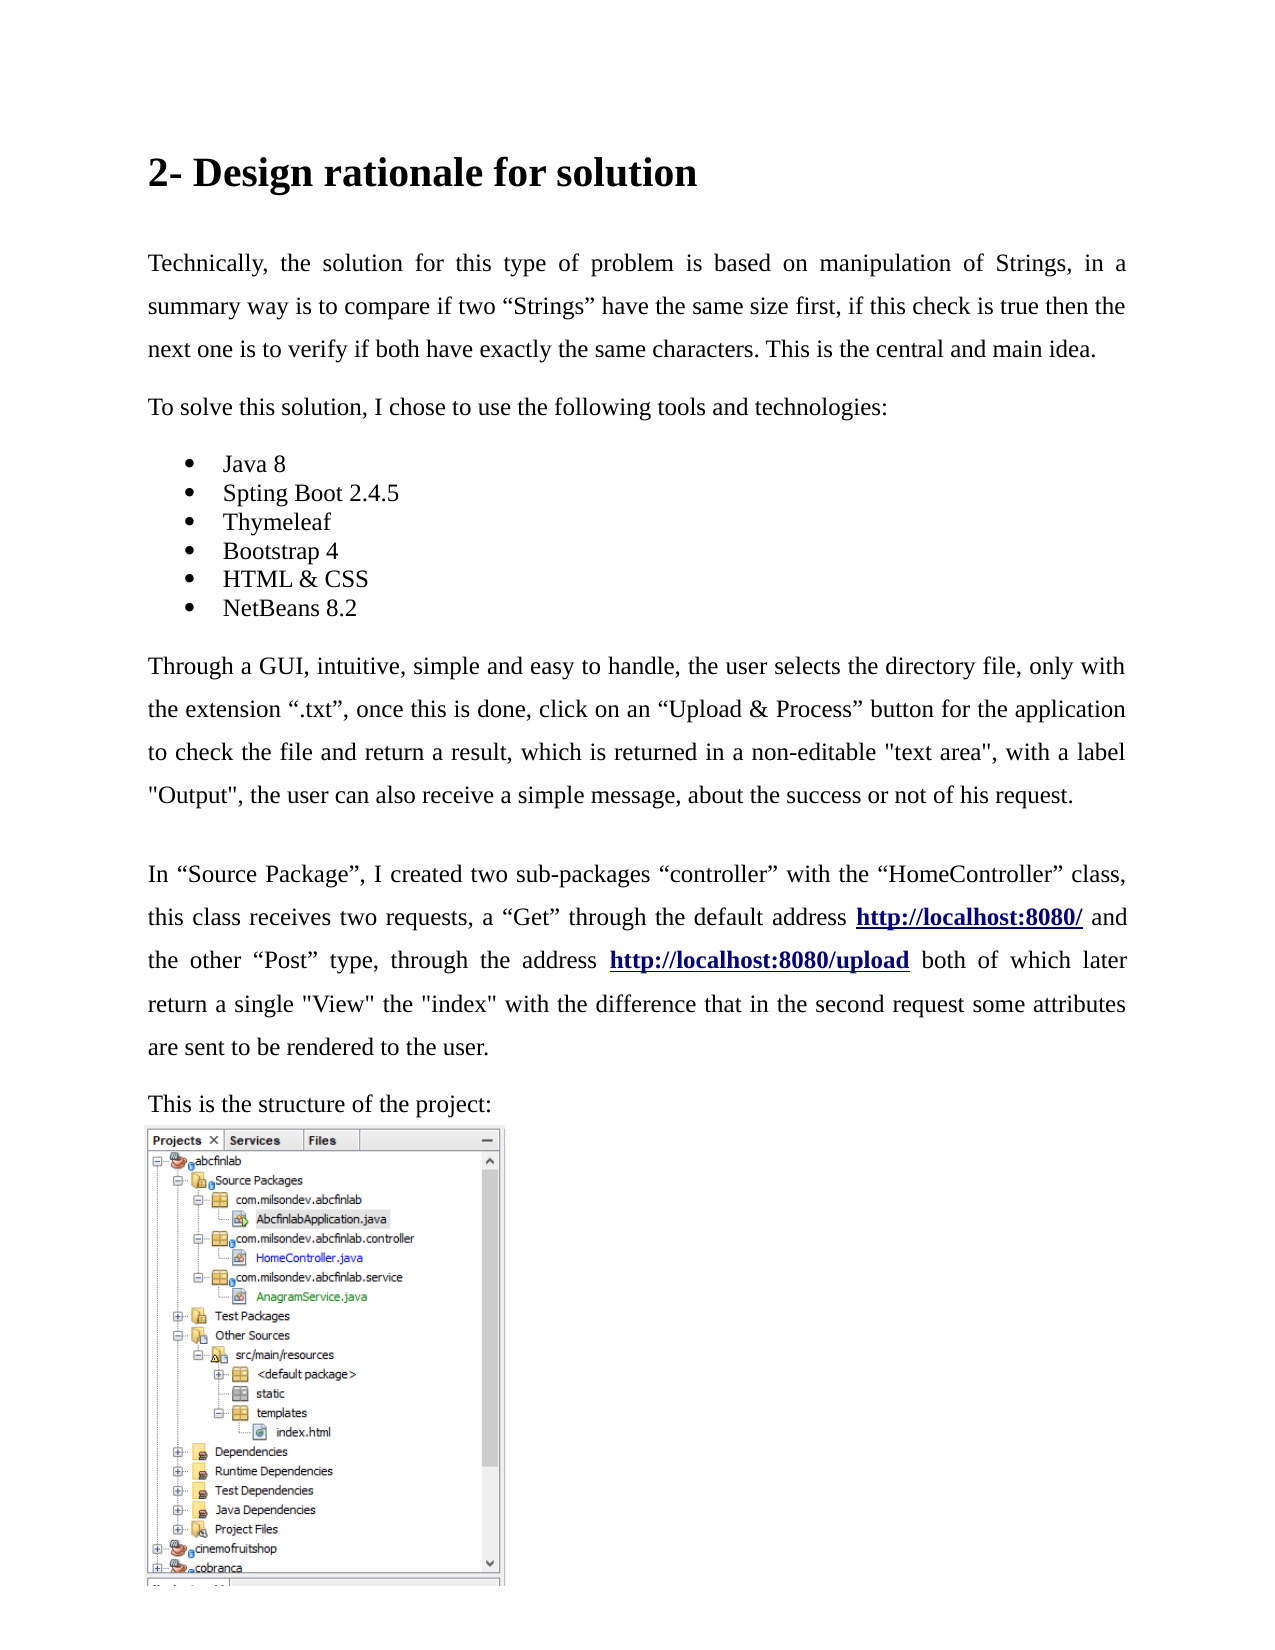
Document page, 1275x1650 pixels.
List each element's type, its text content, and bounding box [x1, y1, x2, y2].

list Thymeleaf [185, 507, 1127, 536]
list HTML & CSS [185, 564, 1127, 593]
list Java 8 [185, 449, 1127, 478]
text 2- Design rationale for solution [148, 148, 1127, 196]
text This is the structure of the project: [148, 1089, 1127, 1118]
text Technically, the solution for this type of problem is based on manipulation of Strings, in a summary way is to compare if two “Strings” have the same size first, if this check is true then the next one is to verify if both have exactly the same characters. This is the central and main idea. [148, 248, 1127, 363]
text In “Source Package”, I created two sub-packages “controller” with the “HomeController” class, this class receives two requests, a “Get” through the default address http://localhost:8080/ and the other “Post” type, through the address http://localhost:8080/upload both of which later return a single "View" the "index" with the difference that in the second request some attributes are sent to be rendered to the user. [148, 859, 1127, 1061]
list Spting Boot 2.4.5 [185, 478, 1127, 507]
text Through a GUI, intuitive, simple and easy to handle, the user selects the directory file, only with the extension “.txt”, once this is done, click on an “Upload & Process” button for the application to check the file and return a result, which is returned in a non-editable "text area", with a label "Output", the user can also receive a simple message, about the success or not of his request. [148, 651, 1127, 809]
list Bootstrap 4 [185, 536, 1127, 564]
list NetBeans 8.2 [185, 593, 1127, 622]
text To solve this solution, I chose to use the following tools and technologies: [148, 392, 1127, 421]
